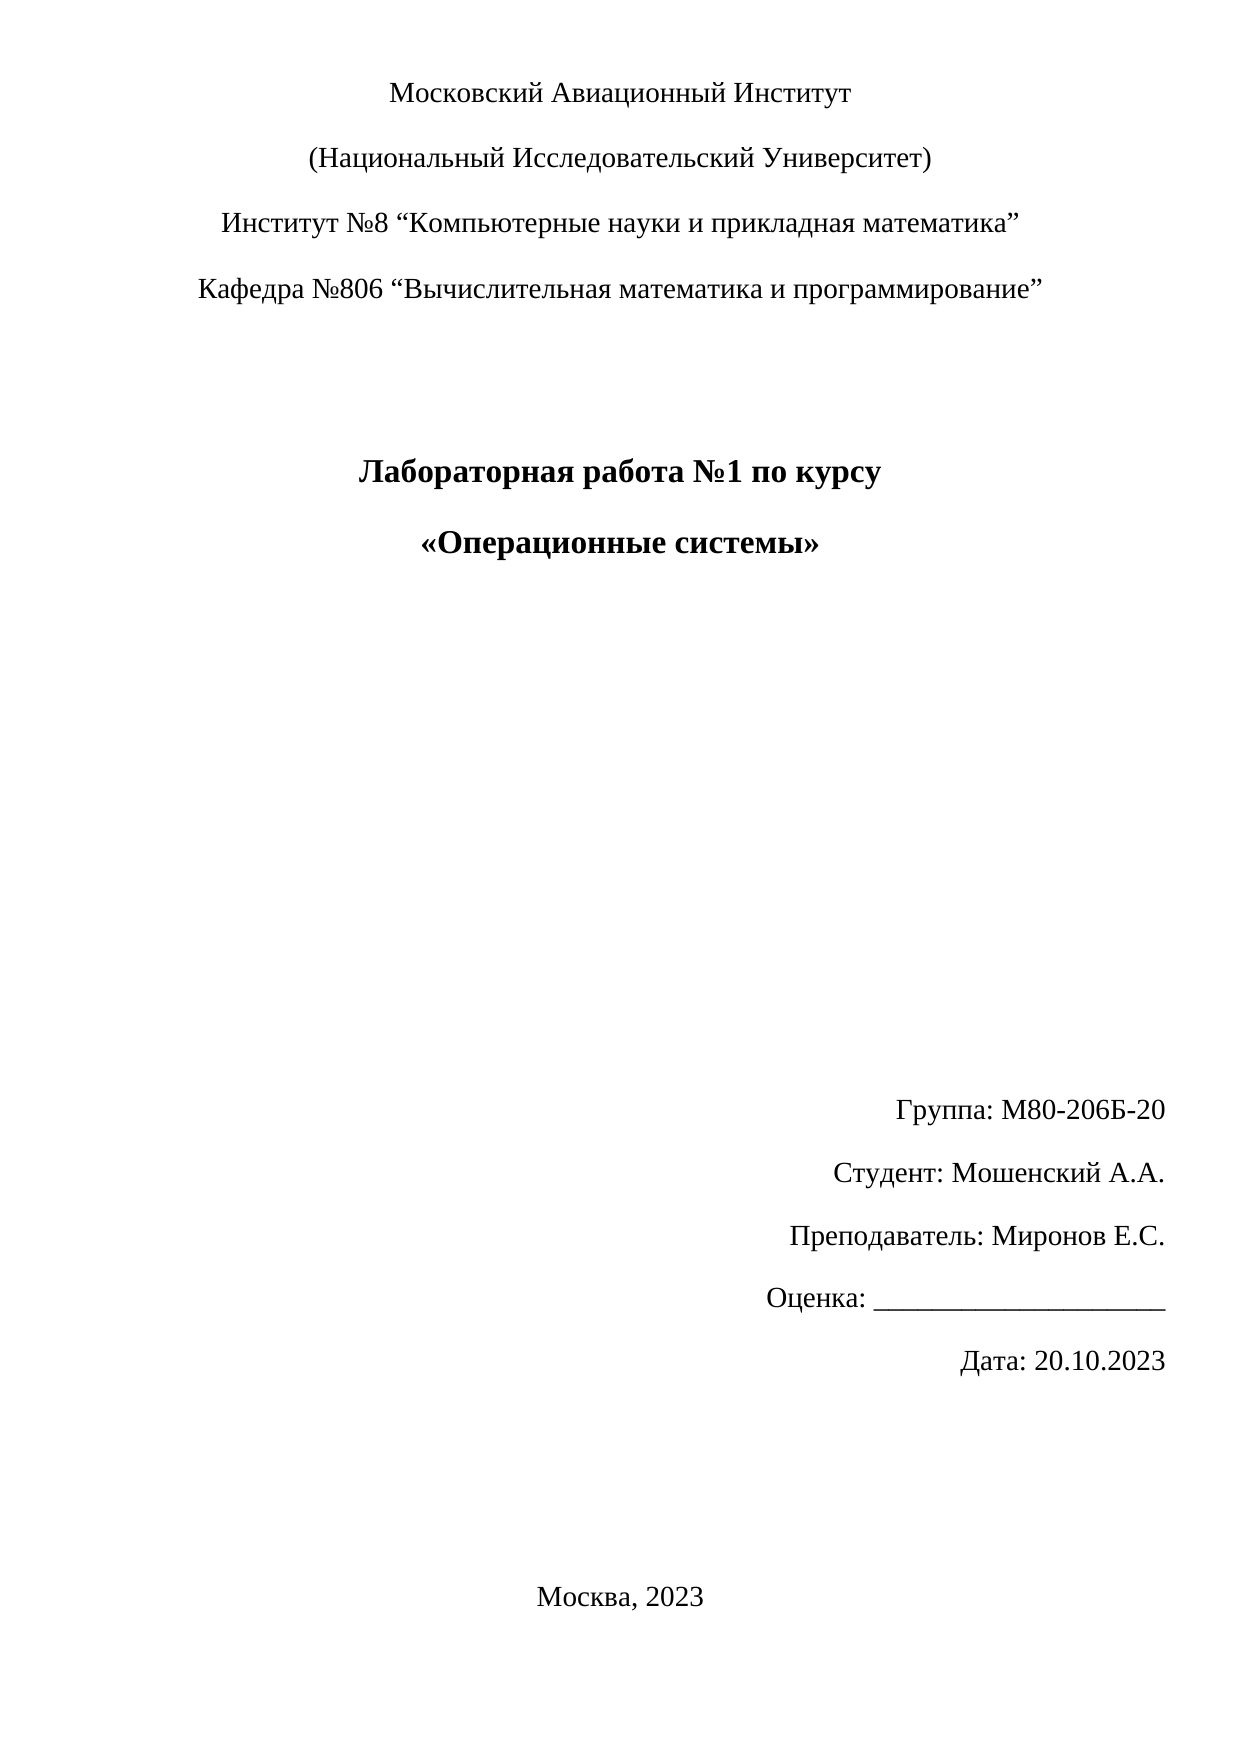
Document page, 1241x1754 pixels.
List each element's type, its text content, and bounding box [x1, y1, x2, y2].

text Московский Авиационный Институт [75, 75, 1165, 108]
text Дата: 20.10.2023 [75, 1343, 1165, 1377]
text (Национальный Исследовательский Университет) [75, 140, 1165, 174]
text Москва, 2023 [75, 1579, 1165, 1613]
text Лабораторная работа №1 по курсу [75, 451, 1165, 490]
text Студент: Мошенский А.А. [75, 1155, 1165, 1188]
text Группа: М80-206Б-20 [75, 1092, 1165, 1126]
text Институт №8 “Компьютерные науки и прикладная математика” [75, 206, 1165, 239]
text Кафедра №806 “Вычислительная математика и программирование” [75, 271, 1165, 304]
text Преподаватель: Миронов Е.С. [75, 1218, 1165, 1251]
text Оценка: ____________________ [75, 1280, 1165, 1314]
text «Операционные системы» [75, 522, 1165, 560]
